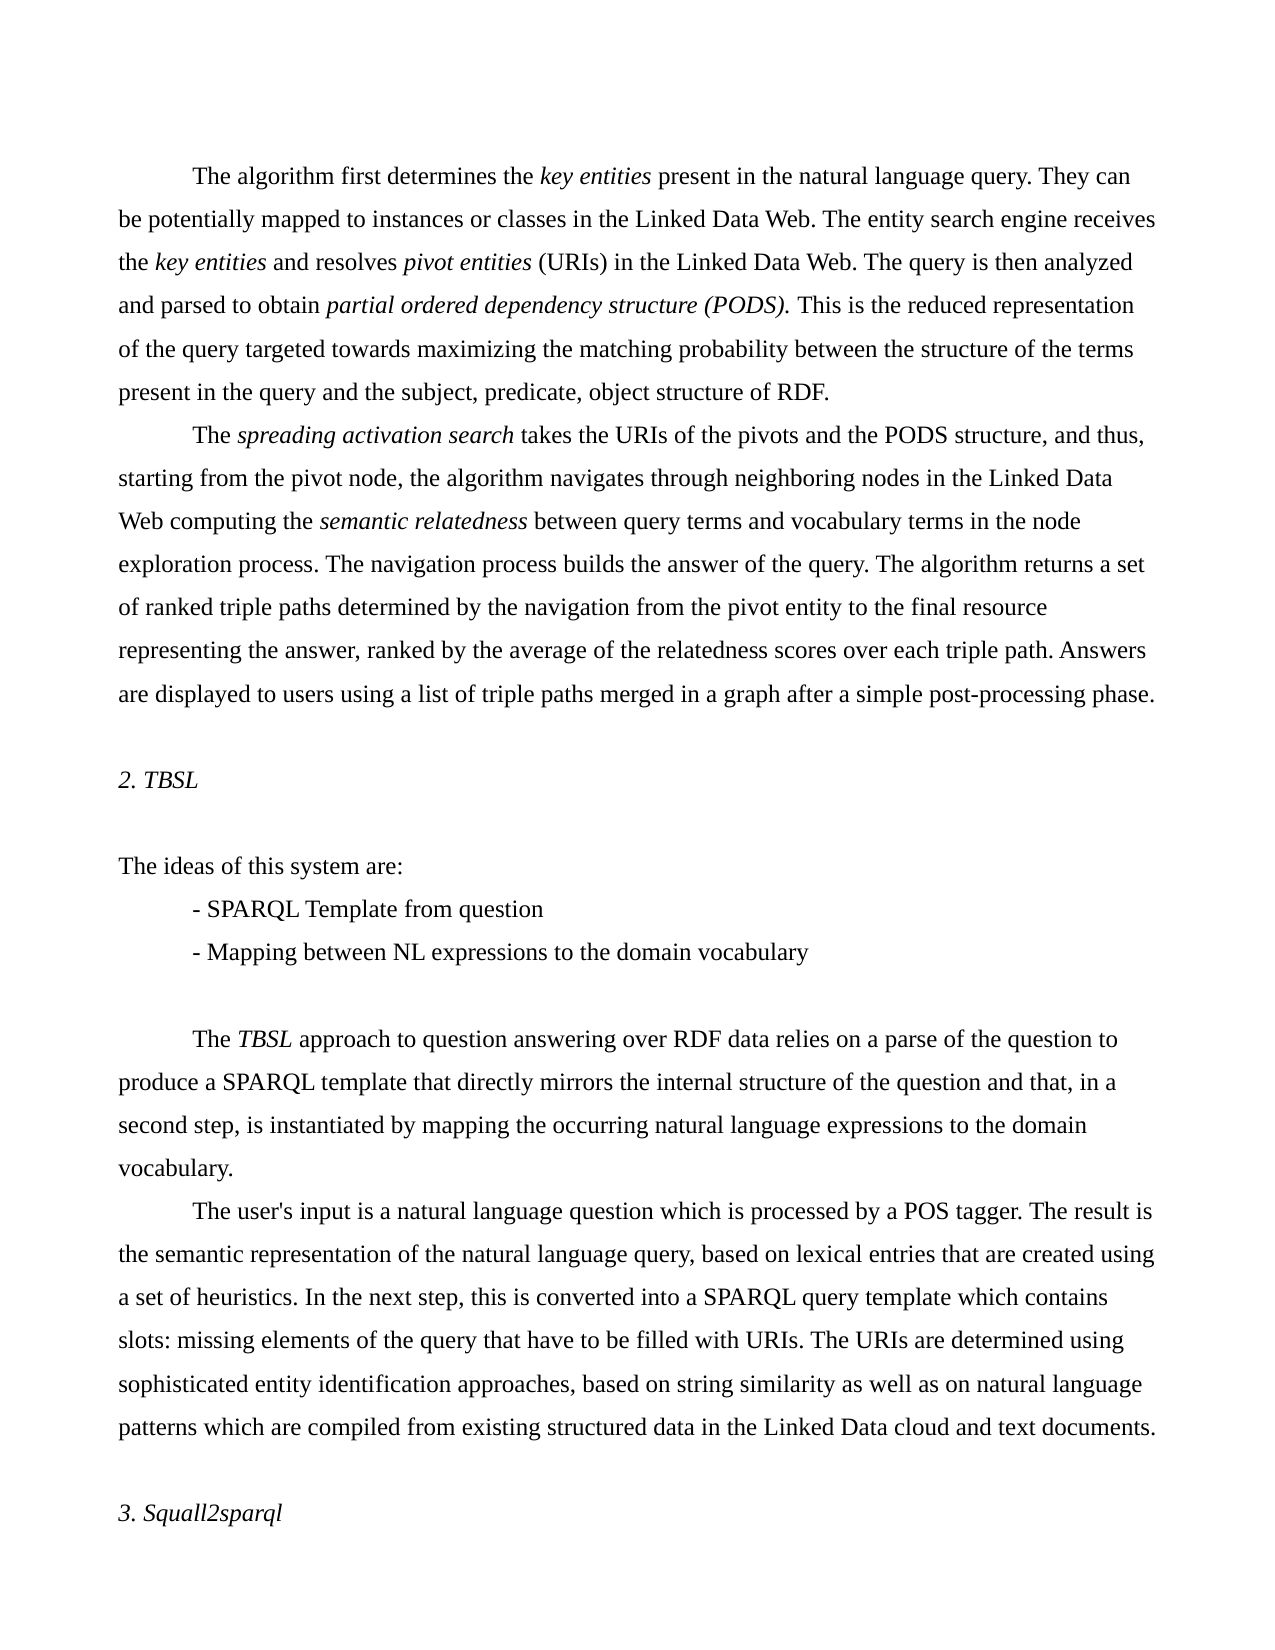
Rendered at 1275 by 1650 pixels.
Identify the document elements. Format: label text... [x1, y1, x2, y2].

text 2. TBSL [118, 765, 1157, 794]
text - SPARQL Template from question [118, 894, 1157, 923]
text The ideas of this system are: [118, 851, 1157, 880]
text The TBSL approach to question answering over RDF data relies on a parse of the question to produce a SPARQL template that directly mirrors the internal structure of the question and that, in a second step, is instantiated by mapping the occurring natural language expressions to the domain vocabulary. [118, 1024, 1157, 1182]
text The algorithm first determines the key entities present in the natural language query. They can be potentially mapped to instances or classes in the Linked Data Web. The entity search engine receives the key entities and resolves pivot entities (URIs) in the Linked Data Web. The query is then analyzed and parsed to obtain partial ordered dependency structure (PODS). This is the reduced representation of the query targeted towards maximizing the matching probability between the structure of the terms present in the query and the subject, predicate, object structure of RDF. [118, 161, 1157, 406]
text - Mapping between NL expressions to the domain vocabulary [118, 937, 1157, 966]
text The user's input is a natural language question which is processed by a POS tagger. The result is the semantic representation of the natural language query, based on lexical entries that are created using a set of heuristics. In the next step, this is converted into a SPARQL query template which contains slots: missing elements of the query that have to be filled with URIs. The URIs are determined using sophisticated entity identification approaches, based on string similarity as well as on natural language patterns which are compiled from existing structured data in the Linked Data cloud and text documents. [118, 1196, 1157, 1441]
text The spreading activation search takes the URIs of the pivots and the PODS structure, and thus, starting from the pivot node, the algorithm navigates through neighboring nodes in the Linked Data Web computing the semantic relatedness between query terms and vocabulary terms in the node exploration process. The navigation process builds the answer of the query. The algorithm returns a set of ranked triple paths determined by the navigation from the pivot entity to the final resource representing the answer, ranked by the average of the relatedness scores over each triple path. Answers are displayed to users using a list of triple paths merged in a graph after a simple post-processing phase. [118, 420, 1157, 707]
text 3. Squall2sparql [118, 1498, 1157, 1527]
